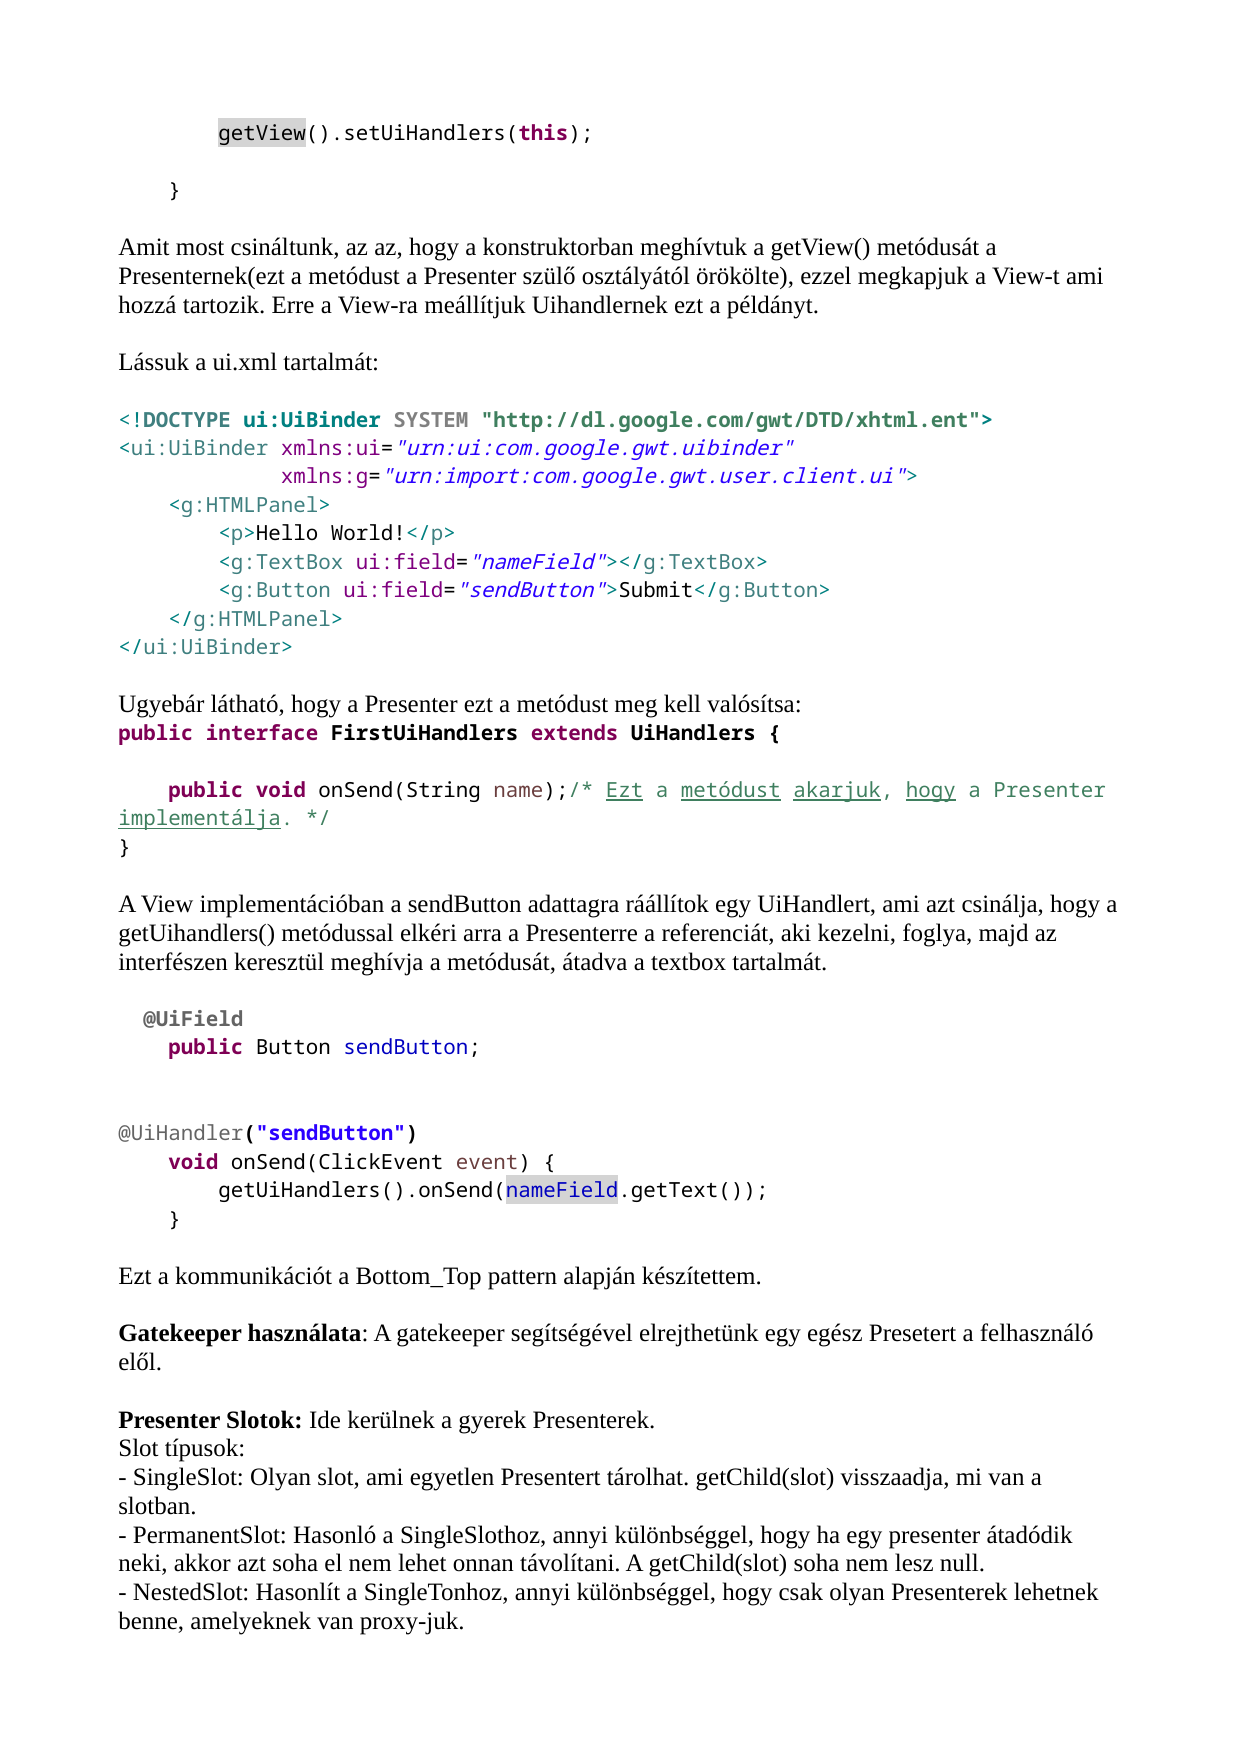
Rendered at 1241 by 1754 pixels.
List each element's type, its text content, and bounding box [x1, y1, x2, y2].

text xmlns:g="urn:import:com.google.gwt.user.client.ui"> [118, 462, 1122, 490]
text A View implementációban a sendButton adattagra ráállítok egy UiHandlert, ami azt csinálja, hogy a getUihandlers() metódussal elkéri arra a Presenterre a referenciát, aki kezelni, foglya, majd az interfészen keresztül meghívja a metódusát, átadva a textbox tartalmát. [118, 889, 1122, 975]
text public void onSend(String name);/* Ezt a metódust akarjuk, hogy a Presenter implementálja. */ [118, 775, 1122, 832]
text @UiField [118, 1004, 1122, 1032]
text Slot típusok: [118, 1433, 1122, 1462]
text void onSend(ClickEvent event) { [118, 1147, 1122, 1175]
text Lássuk a ui.xml tartalmát: [118, 347, 1122, 376]
text - SingleSlot: Olyan slot, ami egyetlen Presentert tárolhat. getChild(slot) visszaadja, mi van a slotban. [118, 1462, 1122, 1520]
text public Button sendButton; [118, 1032, 1122, 1061]
text <p>Hello World!</p> [118, 518, 1122, 547]
text } [118, 832, 1122, 860]
text } [118, 175, 1122, 203]
text - NestedSlot: Hasonlít a SingleTonhoz, annyi különbséggel, hogy csak olyan Presenterek lehetnek benne, amelyeknek van proxy-juk. [118, 1577, 1122, 1635]
text Gatekeeper használata: A gatekeeper segítségével elrejthetünk egy egész Presetert a felhasználó elől. [118, 1318, 1122, 1376]
text <g:HTMLPanel> [118, 490, 1122, 518]
text <g:Button ui:field="sendButton">Submit</g:Button> [118, 575, 1122, 604]
text } [118, 1204, 1122, 1232]
text Presenter Slotok: Ide kerülnek a gyerek Presenterek. [118, 1405, 1122, 1433]
text - PermanentSlot: Hasonló a SingleSlothoz, annyi különbséggel, hogy ha egy presenter átadódik neki, akkor azt soha el nem lehet onnan távolítani. A getChild(slot) soha nem lesz null. [118, 1520, 1122, 1577]
text Ugyebár látható, hogy a Presenter ezt a metódust meg kell valósítsa: [118, 689, 1122, 718]
text </ui:UiBinder> [118, 632, 1122, 661]
text Ezt a kommunikációt a Bottom_Top pattern alapján készítettem. [118, 1261, 1122, 1290]
text <ui:UiBinder xmlns:ui="urn:ui:com.google.gwt.uibinder" [118, 433, 1122, 462]
text <g:TextBox ui:field="nameField"></g:TextBox> [118, 547, 1122, 575]
text Amit most csináltunk, az az, hogy a konstruktorban meghívtuk a getView() metódusát a Presenternek(ezt a metódust a Presenter szülő osztályától örökölte), ezzel megkapjuk a View-t ami hozzá tartozik. Erre a View-ra meállítjuk Uihandlernek ezt a példányt. [118, 232, 1122, 318]
text </g:HTMLPanel> [118, 604, 1122, 632]
text getUiHandlers().onSend(nameField.getText()); [118, 1175, 1122, 1204]
text @UiHandler("sendButton") [118, 1118, 1122, 1147]
text <!DOCTYPE ui:UiBinder SYSTEM "http://dl.google.com/gwt/DTD/xhtml.ent"> [118, 405, 1122, 433]
text getView().setUiHandlers(this); [118, 118, 1122, 147]
text public interface FirstUiHandlers extends UiHandlers { [118, 718, 1122, 747]
